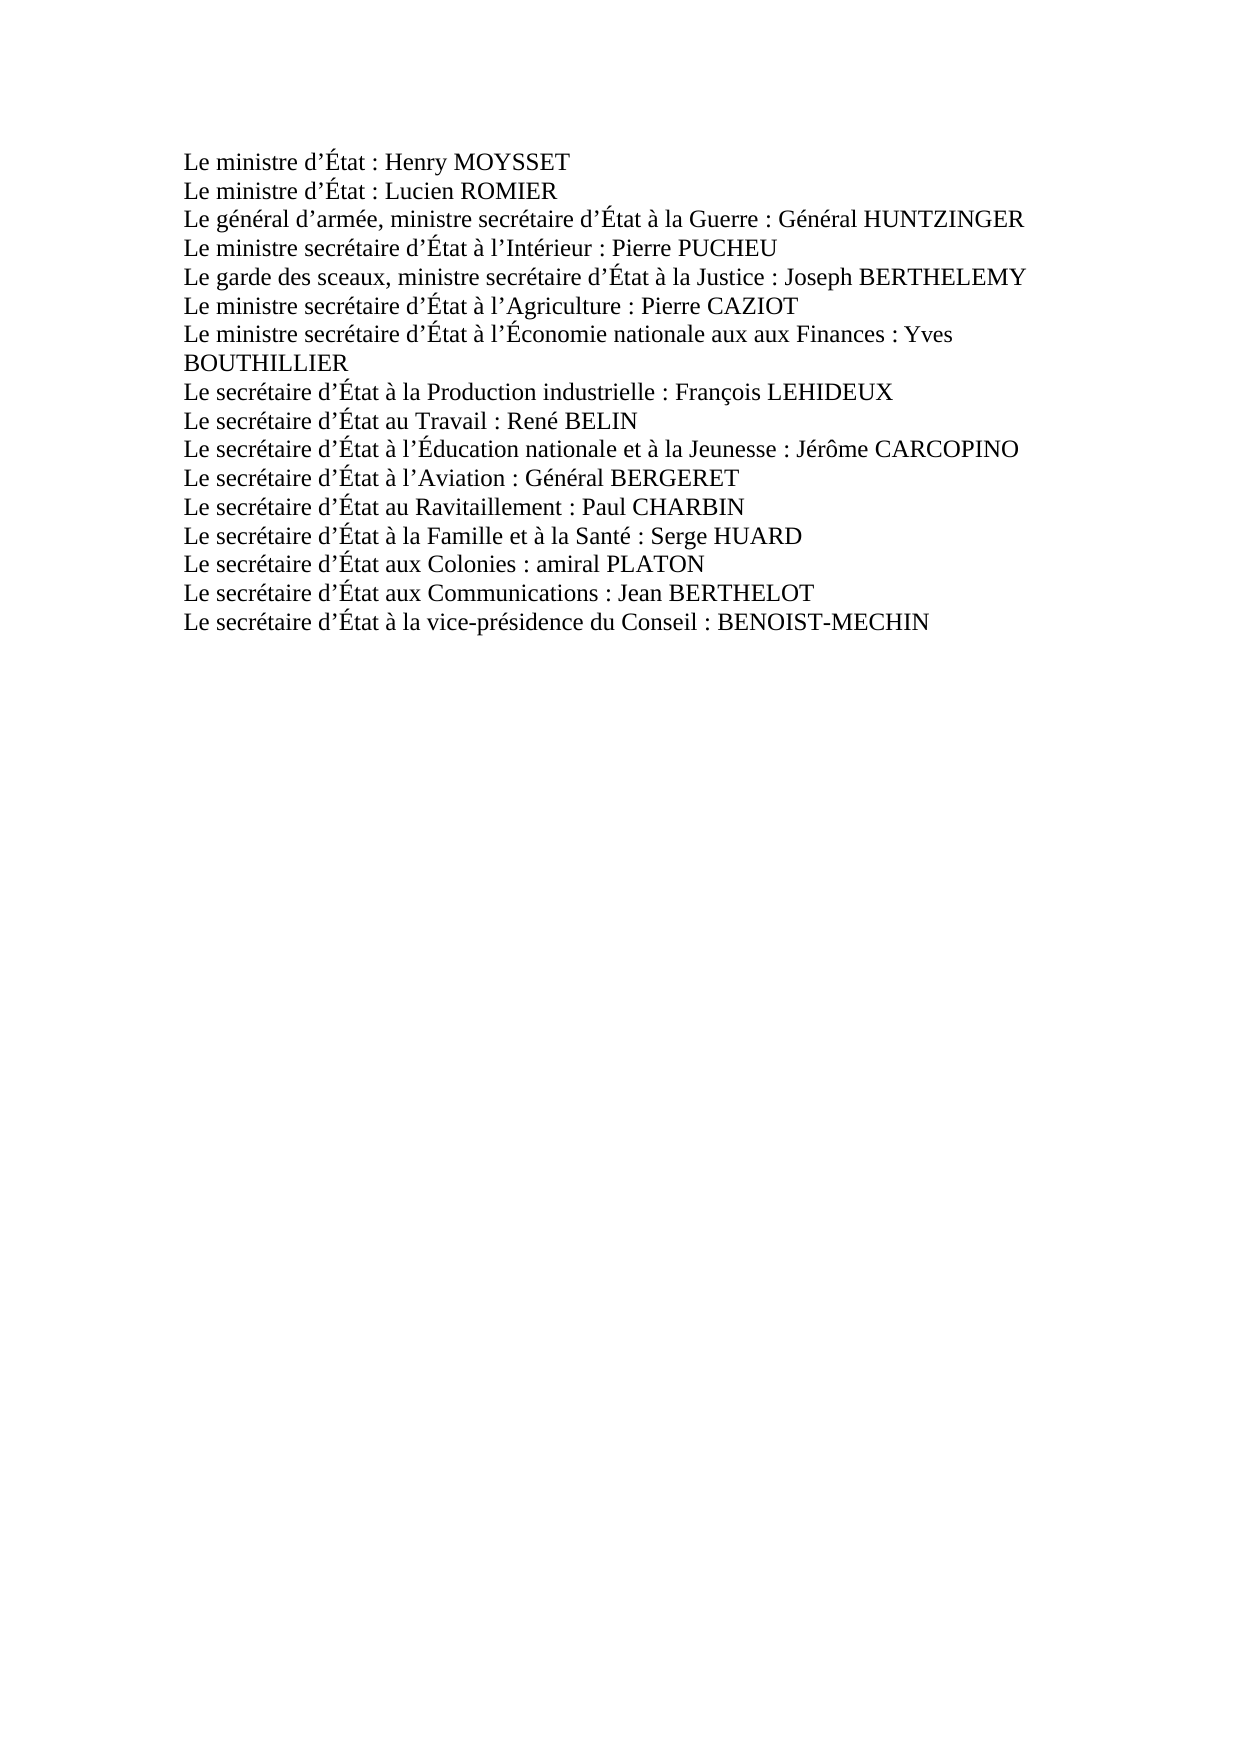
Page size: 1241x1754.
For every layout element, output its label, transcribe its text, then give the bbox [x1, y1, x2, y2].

text Le secrétaire d’État à l’Éducation nationale et à la Jeunesse : Jérôme CARCOPINO [183, 434, 1109, 463]
text Le secrétaire d’État à la Famille et à la Santé : Serge HUARD [183, 521, 1109, 549]
text Le secrétaire d’État à la vice-présidence du Conseil : BENOIST-MECHIN [183, 607, 1109, 636]
text Le général d’armée, ministre secrétaire d’État à la Guerre : Général HUNTZINGER [183, 204, 1109, 233]
text Le ministre secrétaire d’État à l’Intérieur : Pierre PUCHEU [183, 233, 1109, 262]
text Le secrétaire d’État à la Production industrielle : François LEHIDEUX [183, 377, 1109, 406]
text Le secrétaire d’État aux Communications : Jean BERTHELOT [183, 578, 1109, 607]
text Le garde des sceaux, ministre secrétaire d’État à la Justice : Joseph BERTHELEMY [183, 262, 1109, 291]
text Le ministre d’État : Henry MOYSSET [183, 147, 1109, 176]
text Le ministre d’État : Lucien ROMIER [183, 176, 1109, 204]
text Le secrétaire d’État au Ravitaillement : Paul CHARBIN [183, 492, 1109, 521]
text Le secrétaire d’État au Travail : René BELIN [183, 406, 1109, 434]
text Le secrétaire d’État aux Colonies : amiral PLATON [183, 549, 1109, 578]
text Le ministre secrétaire d’État à l’Agriculture : Pierre CAZIOT [183, 291, 1109, 319]
text Le ministre secrétaire d’État à l’Économie nationale aux aux Finances : Yves BOUTHILLIER [183, 319, 1109, 377]
text Le secrétaire d’État à l’Aviation : Général BERGERET [183, 463, 1109, 492]
